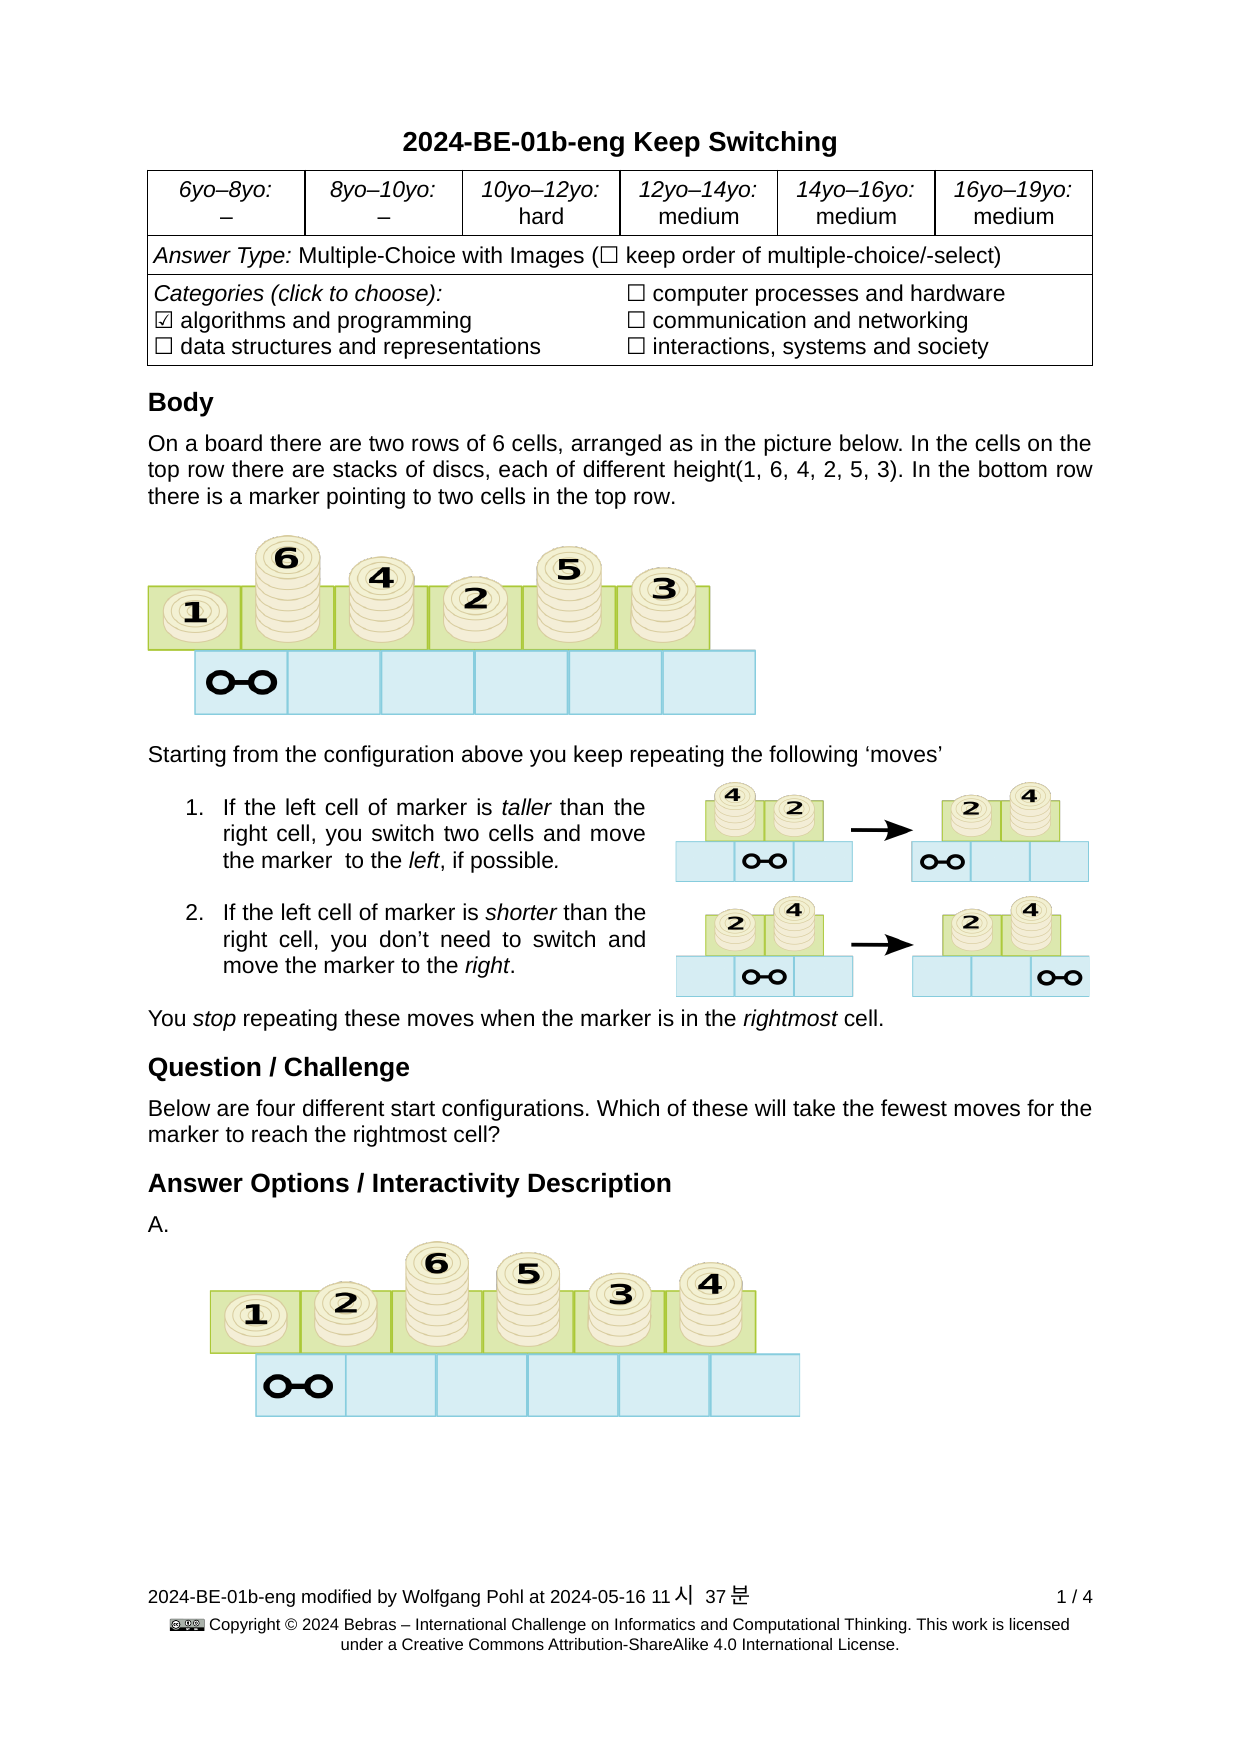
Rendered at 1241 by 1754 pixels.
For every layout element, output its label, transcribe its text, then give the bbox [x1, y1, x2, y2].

list If the left cell of marker is shorter than the right cell, you don’t need to switch and move the marker to the right. [185, 899, 676, 978]
subtitle 2024-BE-01b-eng Keep Switching [148, 125, 1093, 157]
table_header 16yo–19yo: medium [936, 171, 1092, 235]
subtitle Body [148, 387, 1093, 417]
subtitle Answer Options / Interactivity Description [148, 1168, 1093, 1198]
table_header 8yo–10yo: – [306, 171, 462, 235]
picture [676, 896, 1090, 997]
picture [675, 782, 1089, 882]
text Starting from the configuration above you keep repeating the following ‘moves’ [148, 741, 1093, 767]
subtitle Question / Challenge [148, 1052, 1093, 1082]
table_header 6yo–8yo: – [148, 171, 304, 235]
text On a board there are two rows of 6 cells, arranged as in the picture below. In the cells on the top row there are stacks of discs, each of different height(1, 6, 4, 2, 5, 3). In the bottom row there is a marker pointing to two cells in the top row. [148, 430, 1093, 509]
table_cell ☐ computer processes and hardware ☐ communication and networking ☐ interactions, systems and society [620, 275, 1092, 365]
text Below are four different start configurations. Which of these will take the fewest moves for the marker to reach the rightmost cell? [148, 1095, 1093, 1147]
picture [147, 535, 756, 715]
table_header 10yo–12yo: hard [463, 171, 619, 235]
list If the left cell of marker is taller than the right cell, you switch two cells and move the marker to the left, if possible. [185, 794, 675, 873]
text You stop repeating these moves when the marker is in the rightmost cell. [148, 1005, 1093, 1031]
table_cell Answer Type: Multiple-Choice with Images (☐ keep order of multiple-choice/-select) [148, 236, 1092, 274]
text A. [148, 1211, 1093, 1237]
table_header 14yo–16yo: medium [778, 171, 934, 235]
picture [209, 1241, 801, 1417]
table_cell Categories (click to choose): ☑ algorithms and programming ☐ data structures and representations [148, 275, 620, 365]
table_header 12yo–14yo: medium [621, 171, 777, 235]
